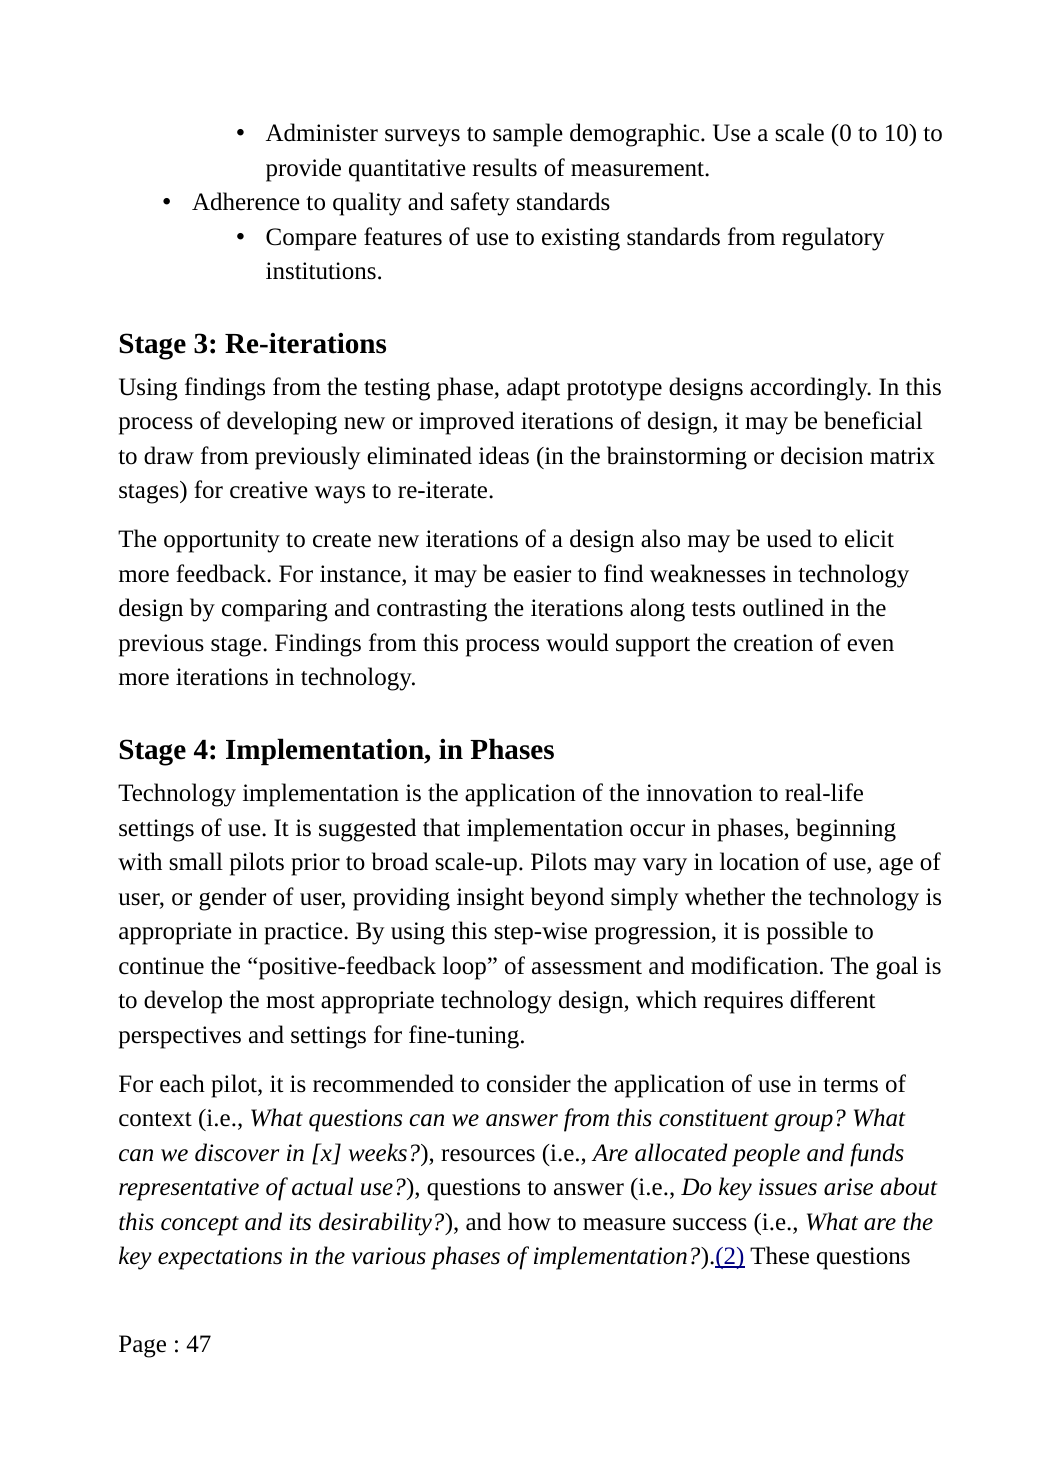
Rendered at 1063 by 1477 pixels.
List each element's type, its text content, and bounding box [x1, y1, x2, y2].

text Using findings from the testing phase, adapt prototype designs accordingly. In this process of developing new or improved iterations of design, it may be beneficial to draw from previously eliminated ideas (in the brainstorming or decision matrix stages) for creative ways to re-iterate. [118, 372, 945, 504]
list Compare features of use to existing standards from regulatory institutions. [236, 222, 945, 285]
list Administer surveys to sample demographic. Use a scale (0 to 10) to provide quantitative results of measurement. [236, 118, 945, 181]
text The opportunity to create new iterations of a design also may be used to elicit more feedback. For instance, it may be easier to find weaknesses in technology design by comparing and contrasting the iterations along tests outlined in the previous stage. Findings from this process would support the creation of even more iterations in technology. [118, 524, 945, 691]
subtitle Stage 3: Re-iterations [118, 326, 945, 359]
subtitle Stage 4: Implementation, in Phases [118, 732, 945, 766]
text For each pilot, it is recommended to consider the application of use in terms of context (i.e., What questions can we answer from this constituent group? What can we discover in [x] weeks?), resources (i.e., Are allocated people and funds representative of actual use?), questions to answer (i.e., Do key issues arise about this concept and its desirability?), and how to measure success (i.e., What are the key expectations in the various phases of implementation?).(2) These questions [118, 1069, 945, 1270]
list Adherence to quality and safety standards [162, 187, 945, 216]
text Technology implementation is the application of the innovation to real-life settings of use. It is suggested that implementation occur in phases, beginning with small pilots prior to broad scale-up. Pilots may vary in location of use, age of user, or gender of user, providing insight beyond simply whether the technology is appropriate in practice. By using this step-wise progression, it is possible to continue the “positive-feedback loop” of assessment and modification. The goal is to develop the most appropriate technology design, which requires different perspectives and settings for fine-tuning. [118, 778, 945, 1048]
